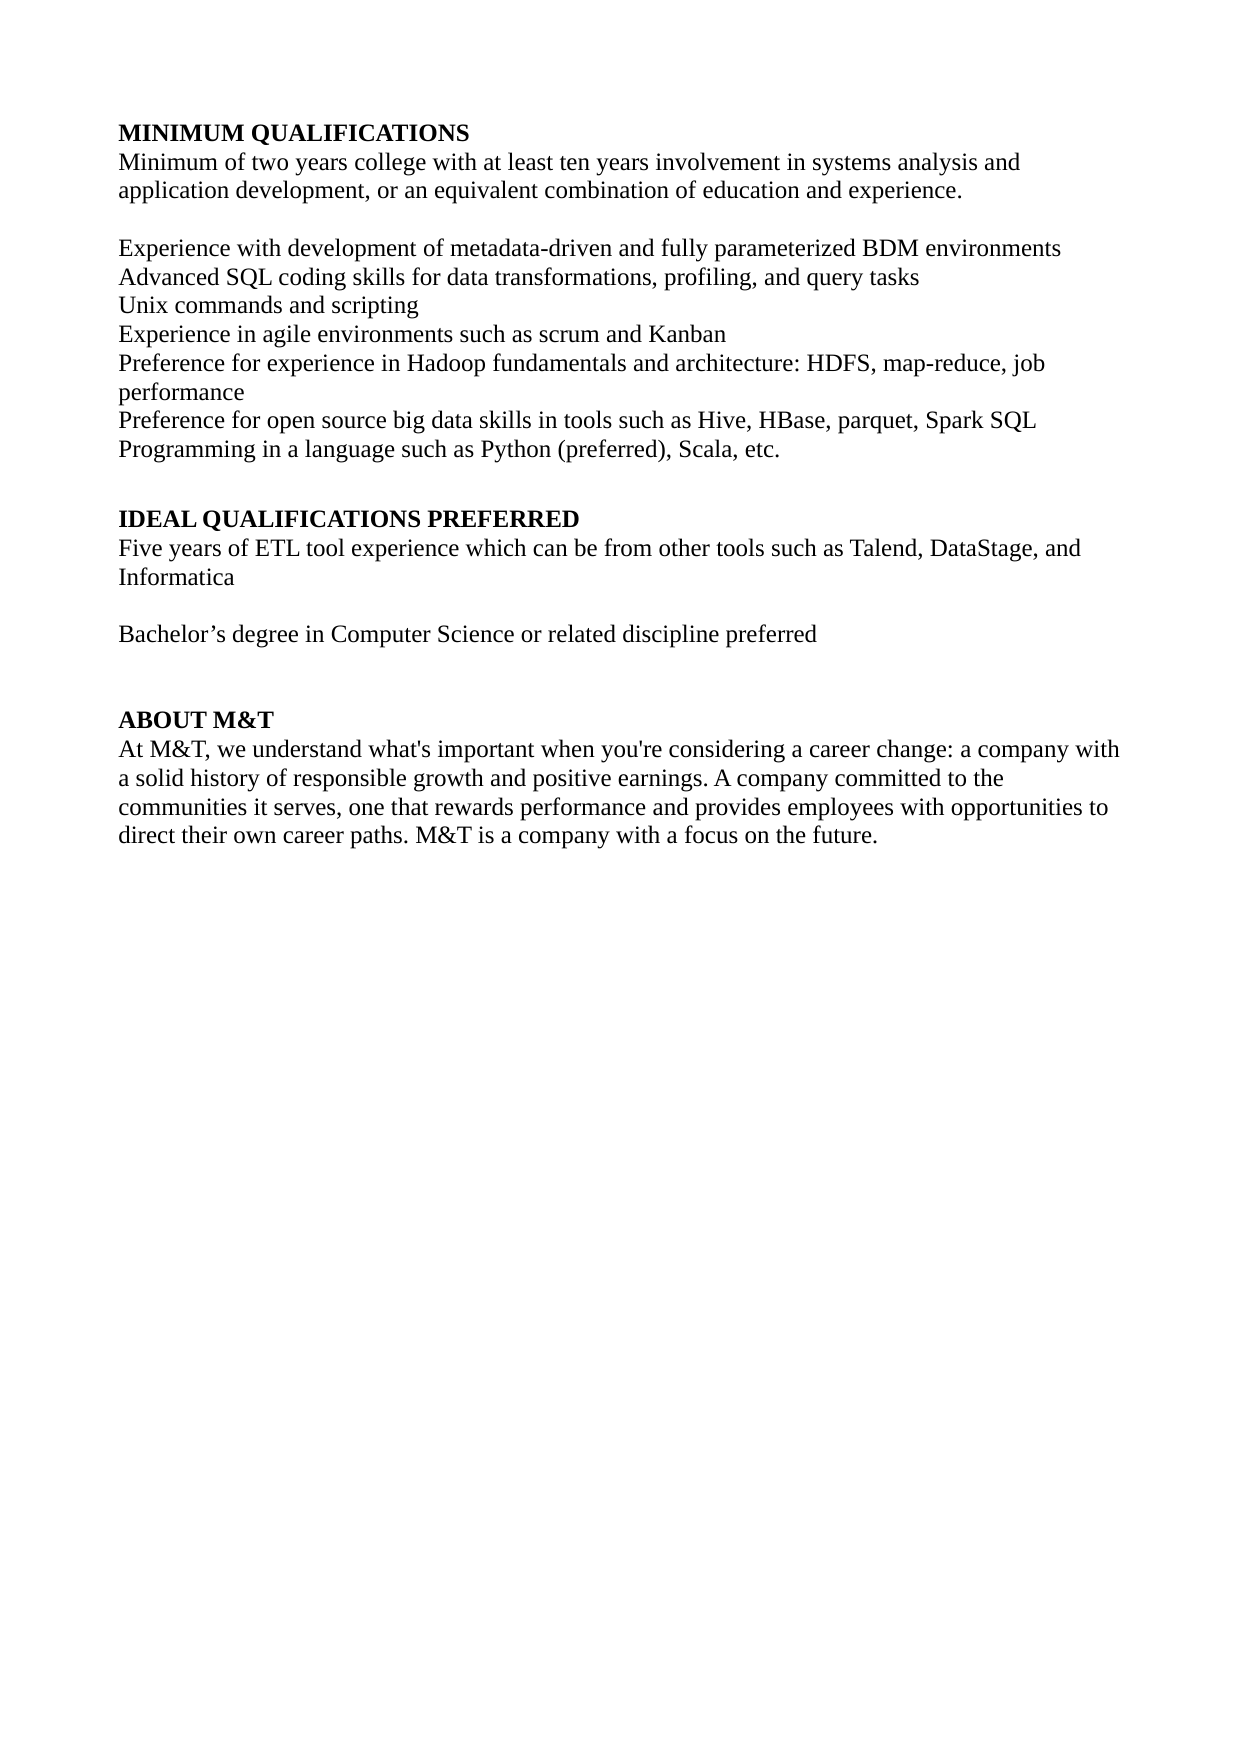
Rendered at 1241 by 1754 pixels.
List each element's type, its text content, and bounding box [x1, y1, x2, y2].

text Preference for experience in Hadoop fundamentals and architecture: HDFS, map-reduce, job performance [118, 348, 1122, 406]
text Five years of ETL tool experience which can be from other tools such as Talend, DataStage, and Informatica [118, 533, 1122, 591]
text MINIMUM QUALIFICATIONS Minimum of two years college with at least ten years involvement in systems analysis and application development, or an equivalent combination of education and experience. [118, 118, 1122, 204]
text Preference for open source big data skills in tools such as Hive, HBase, parquet, Spark SQL [118, 406, 1122, 434]
text ABOUT M&T At M&T, we understand what's important when you're considering a career change: a company with a solid history of responsible growth and positive earnings. A company committed to the communities it serves, one that rewards performance and provides employees with opportunities to direct their own career paths. M&T is a company with a focus on the future. [118, 677, 1122, 849]
text Advanced SQL coding skills for data transformations, profiling, and query tasks [118, 262, 1122, 291]
text Bachelor’s degree in Computer Science or related discipline preferred [118, 619, 1122, 648]
text Experience with development of metadata-driven and fully parameterized BDM environments [118, 233, 1122, 262]
text Unix commands and scripting [118, 291, 1122, 319]
text Programming in a language such as Python (preferred), Scala, etc. [118, 434, 1122, 463]
text Experience in agile environments such as scrum and Kanban [118, 319, 1122, 348]
text IDEAL QUALIFICATIONS PREFERRED [118, 504, 1122, 533]
